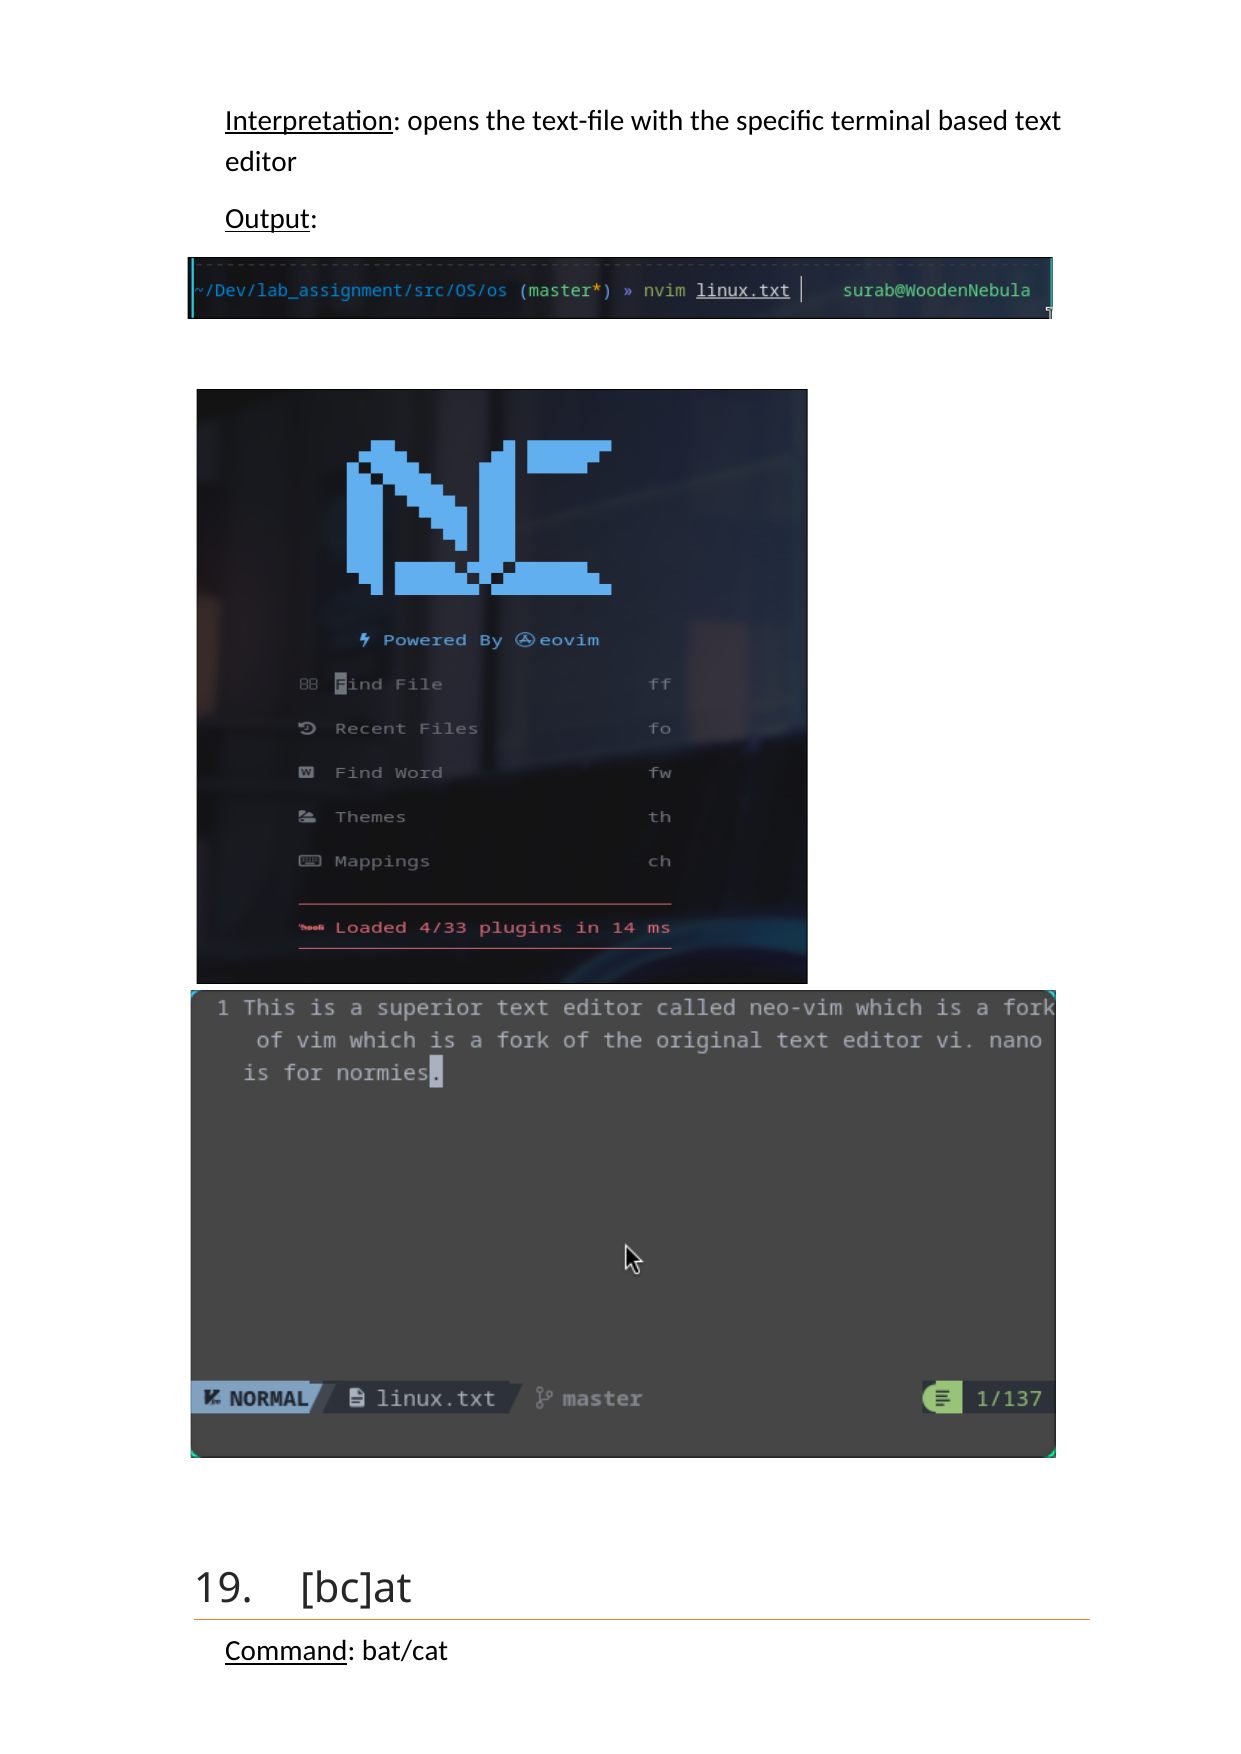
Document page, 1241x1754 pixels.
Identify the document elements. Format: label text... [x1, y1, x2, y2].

picture [187, 257, 1053, 319]
text Command: bat/cat [225, 1632, 1090, 1668]
text Output: [225, 200, 1090, 236]
picture [190, 990, 1056, 1458]
picture [196, 389, 808, 984]
subtitle [bc]at [194, 1558, 1090, 1619]
text Interpretation: opens the text-file with the specific terminal based text editor [225, 102, 1090, 178]
